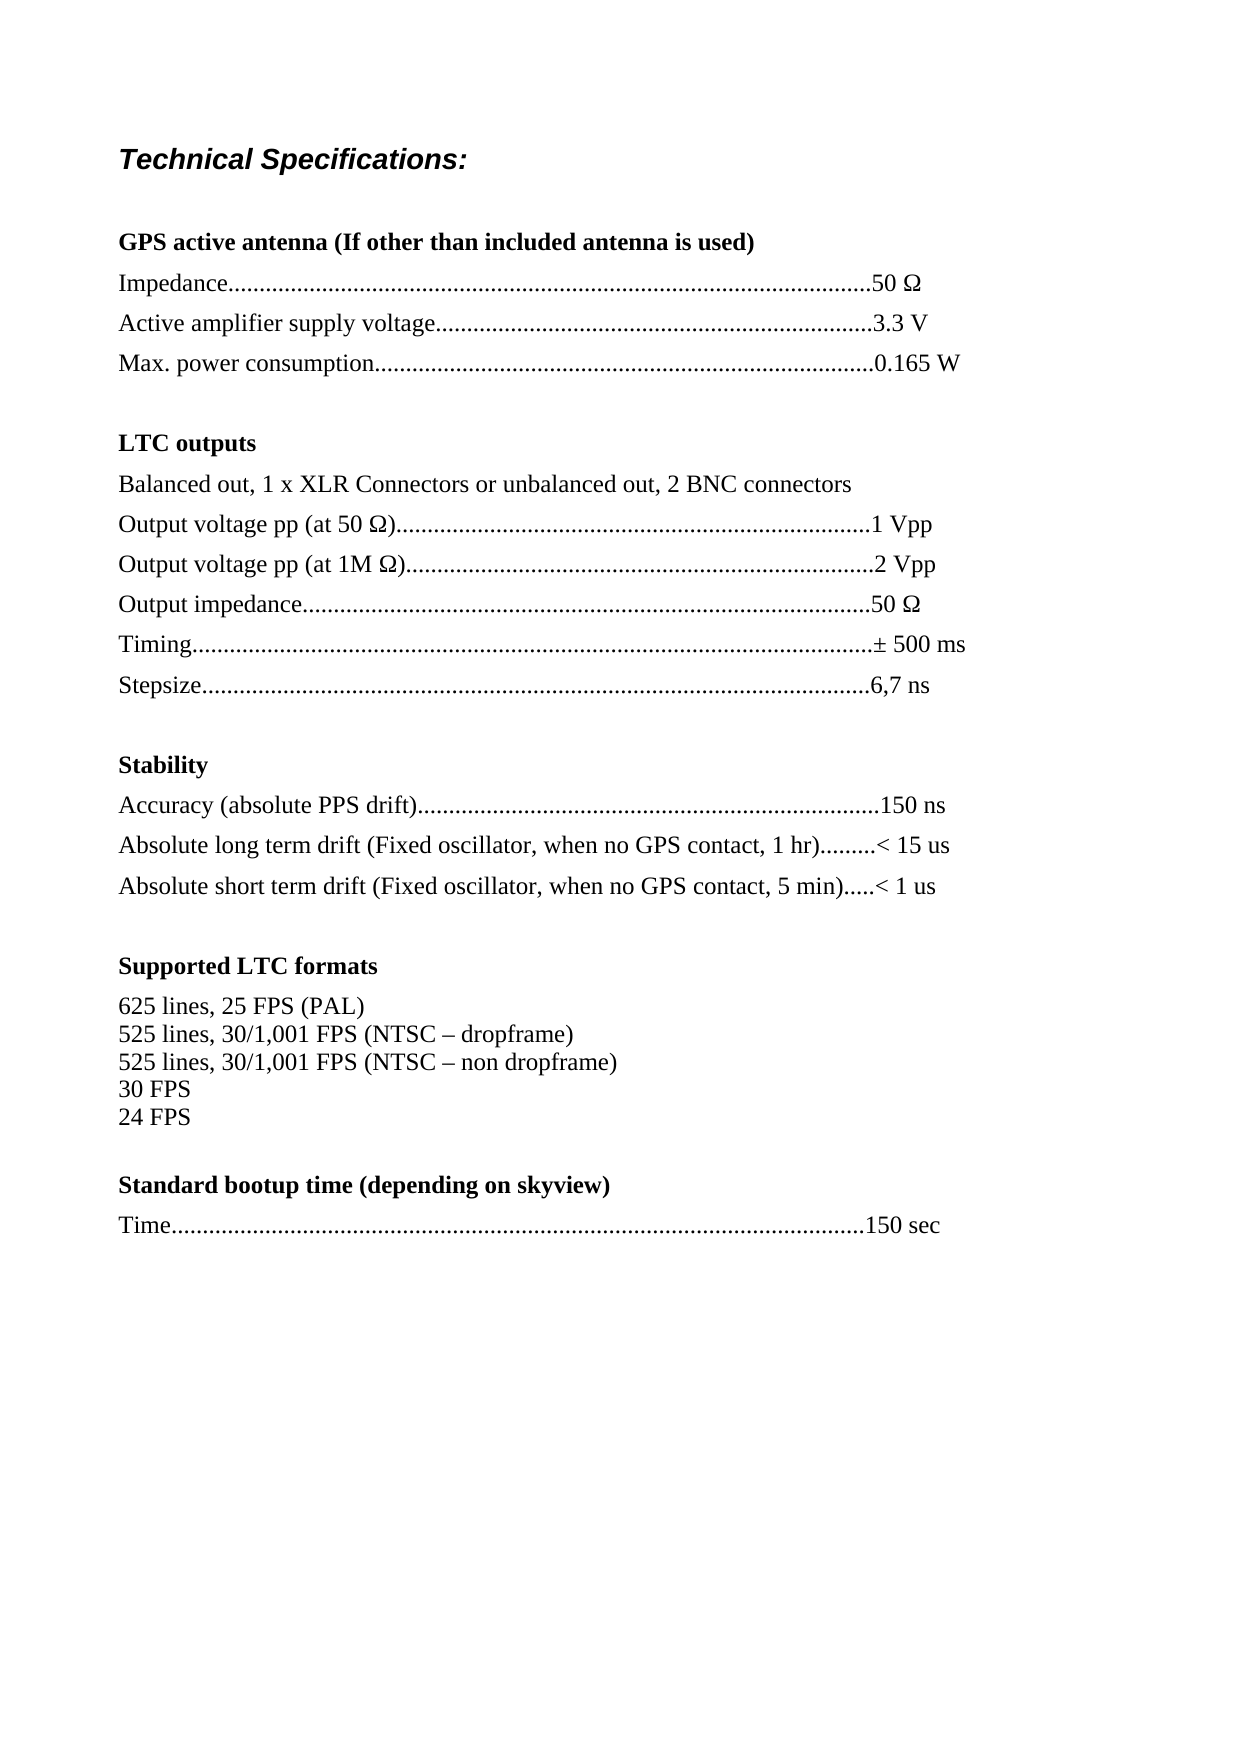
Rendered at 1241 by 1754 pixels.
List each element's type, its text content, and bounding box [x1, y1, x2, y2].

text 30 FPS [118, 1076, 1122, 1103]
text Active amplifier supply voltage......................................................................3.3 V [118, 309, 1122, 337]
text LTC outputs [118, 429, 1122, 457]
text 525 lines, 30/1,001 FPS (NTSC – non dropframe) [118, 1048, 1122, 1076]
text Accuracy (absolute PPS drift)..........................................................................150 ns [118, 791, 1122, 819]
text Absolute short term drift (Fixed oscillator, when no GPS contact, 5 min).....< 1 us [118, 872, 1122, 899]
text Impedance.......................................................................................................50 Ω [118, 269, 1122, 296]
text Absolute long term drift (Fixed oscillator, when no GPS contact, 1 hr).........< 15 us [118, 832, 1122, 859]
text Time...............................................................................................................150 sec [118, 1211, 1122, 1239]
text Stepsize...........................................................................................................6,7 ns [118, 671, 1122, 698]
text GPS active antenna (If other than included antenna is used) [118, 228, 1122, 256]
subtitle Technical Specifications: [118, 143, 1125, 176]
text 625 lines, 25 FPS (PAL) [118, 992, 1122, 1020]
text Max. power consumption................................................................................0.165 W [118, 349, 1122, 377]
text Stability [118, 751, 1122, 779]
text Supported LTC formats [118, 952, 1122, 980]
text Balanced out, 1 x XLR Connectors or unbalanced out, 2 BNC connectors [118, 470, 1122, 497]
text 525 lines, 30/1,001 FPS (NTSC – dropframe) [118, 1020, 1122, 1048]
text Timing.............................................................................................................± 500 ms [118, 631, 1122, 658]
text 24 FPS [118, 1103, 1122, 1131]
text Standard bootup time (depending on skyview) [118, 1171, 1122, 1199]
text Output voltage pp (at 50 Ω)............................................................................1 Vpp [118, 510, 1122, 538]
text Output voltage pp (at 1M Ω)...........................................................................2 Vpp [118, 550, 1122, 578]
text Output impedance...........................................................................................50 Ω [118, 590, 1122, 618]
